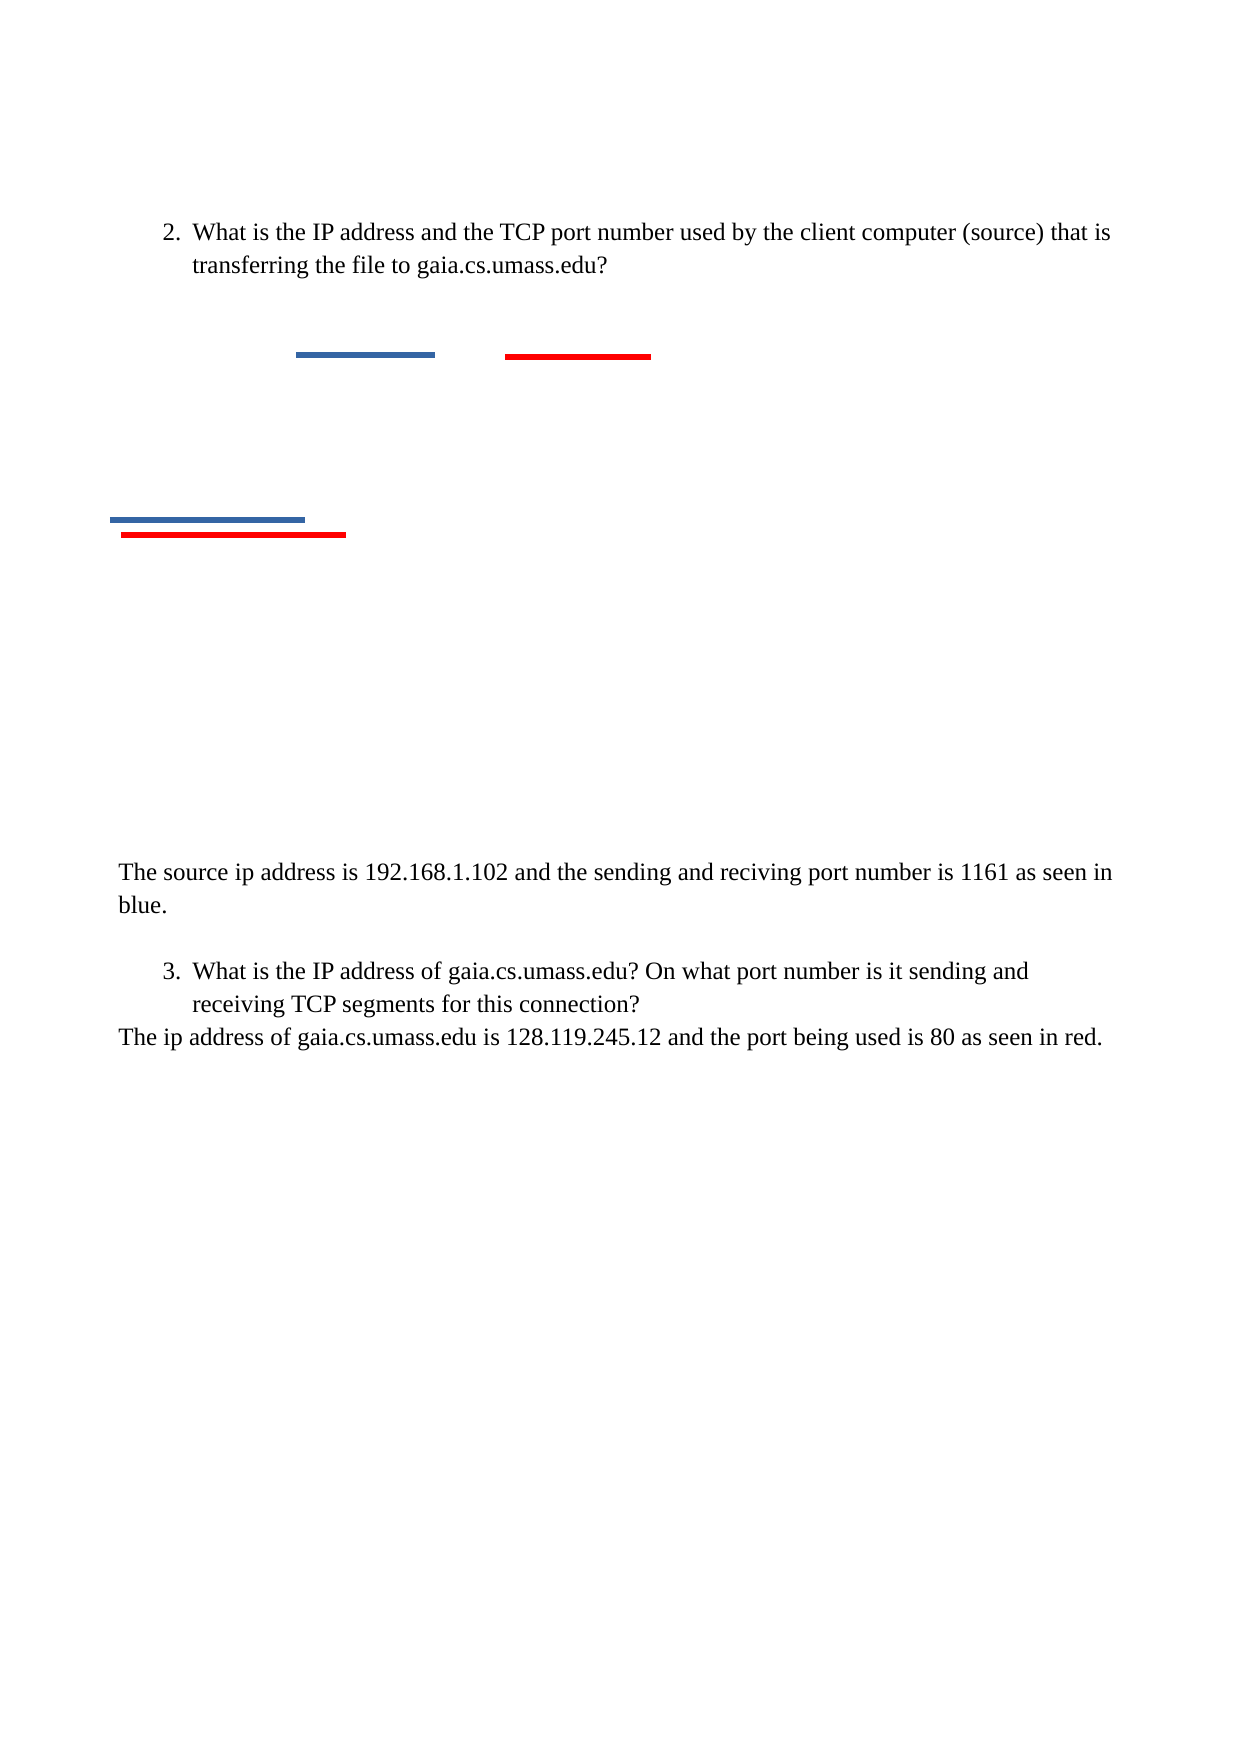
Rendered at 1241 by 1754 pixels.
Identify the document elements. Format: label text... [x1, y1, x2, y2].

list What is the IP address and the TCP port number used by the client computer (source) that is transferring the file to gaia.cs.umass.edu? [162, 217, 1122, 279]
list What is the IP address of gaia.cs.umass.edu? On what port number is it sending and receiving TCP segments for this connection? [162, 956, 1122, 1018]
text The ip address of gaia.cs.umass.edu is 128.119.245.12 and the port being used is 80 as seen in red. [118, 1022, 1122, 1051]
text The source ip address is 192.168.1.102 and the sending and reciving port number is 1161 as seen in blue. [118, 857, 1122, 918]
